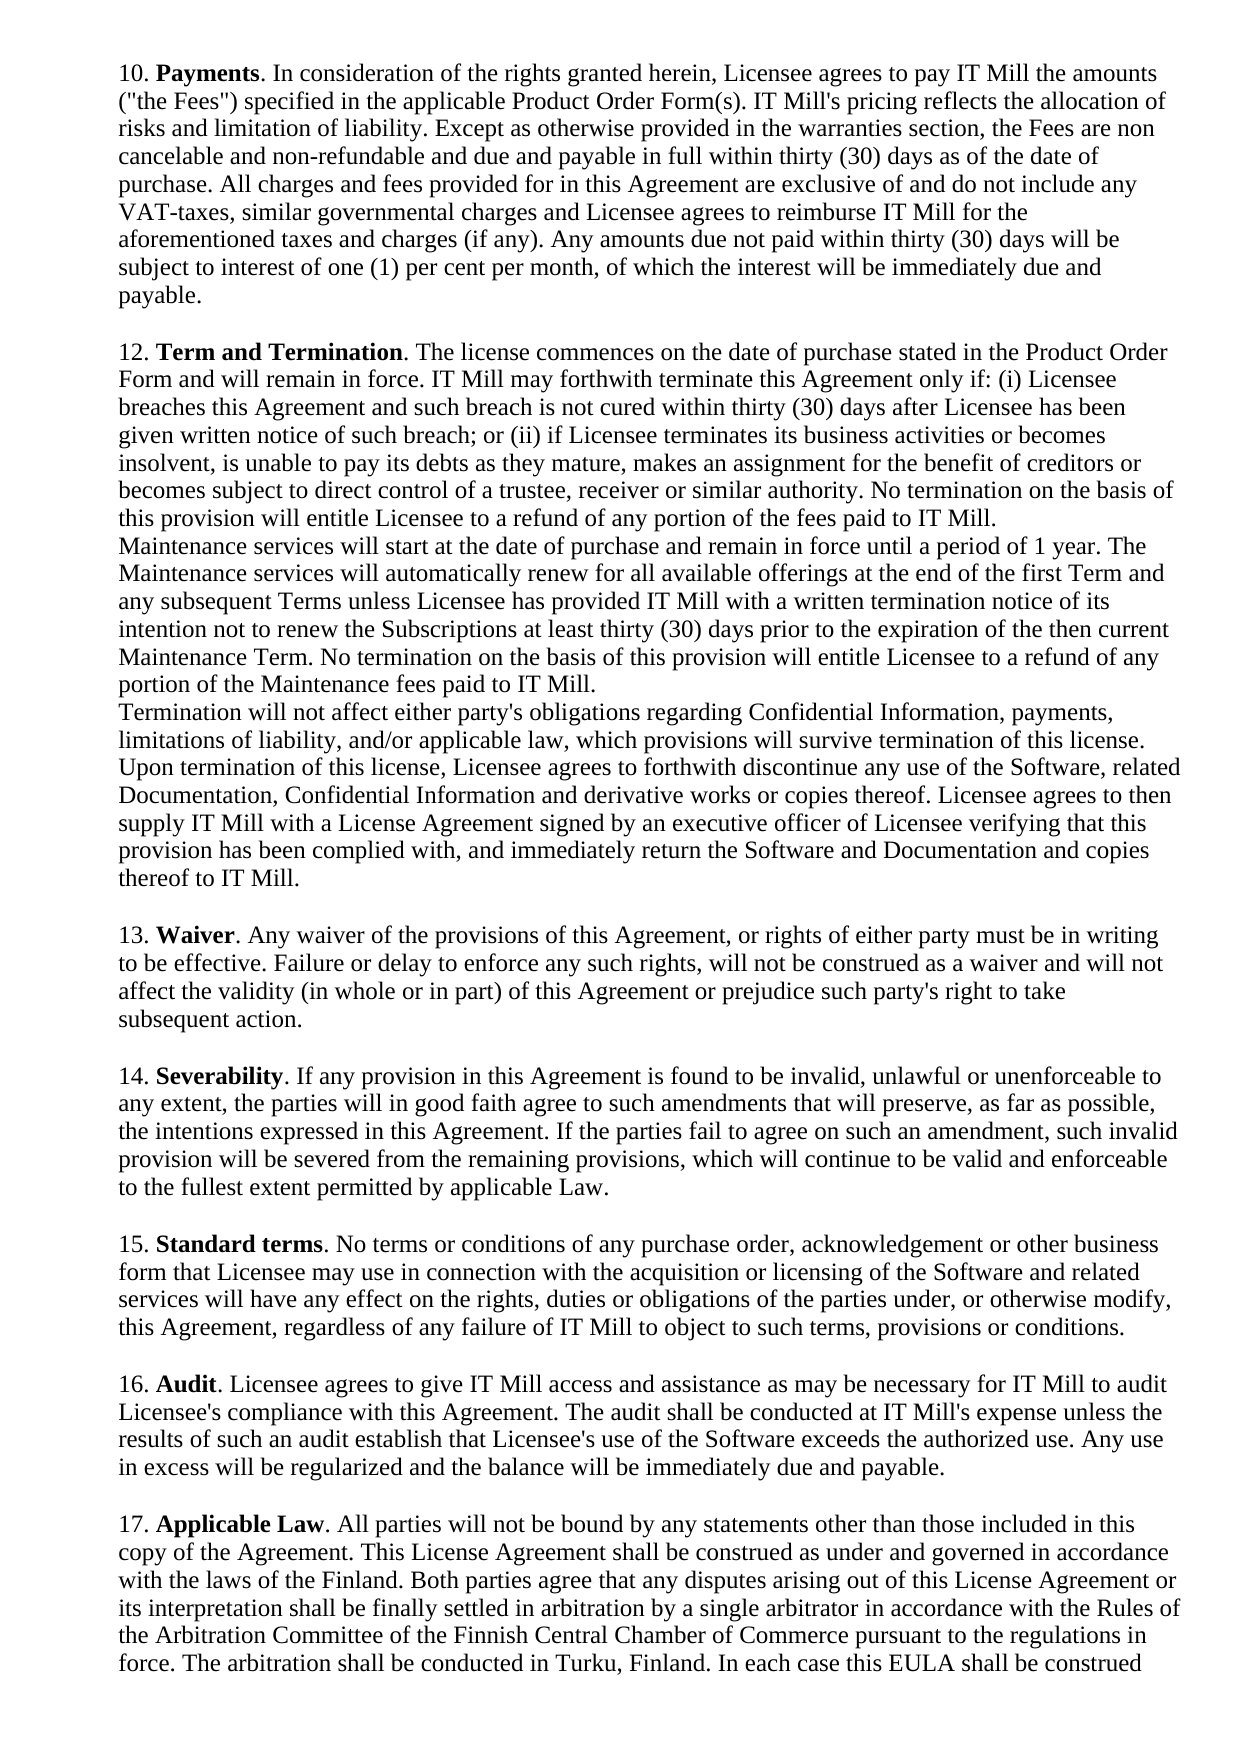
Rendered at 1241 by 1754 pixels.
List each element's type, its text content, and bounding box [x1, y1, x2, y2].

text 12. Term and Termination. The license commences on the date of purchase stated in the Product Order Form and will remain in force. IT Mill may forthwith terminate this Agreement only if: (i) Licensee breaches this Agreement and such breach is not cured within thirty (30) days after Licensee has been given written notice of such breach; or (ii) if Licensee terminates its business activities or becomes insolvent, is unable to pay its debts as they mature, makes an assignment for the benefit of creditors or becomes subject to direct control of a trustee, receiver or similar authority. No termination on the basis of this provision will entitle Licensee to a refund of any portion of the fees paid to IT Mill. Maintenance services will start at the date of purchase and remain in force until a period of 1 year. The Maintenance services will automatically renew for all available offerings at the end of the first Term and any subsequent Terms unless Licensee has provided IT Mill with a written termination notice of its intention not to renew the Subscriptions at least thirty (30) days prior to the expiration of the then current Maintenance Term. No termination on the basis of this provision will entitle Licensee to a refund of any portion of the Maintenance fees paid to IT Mill. Termination will not affect either party's obligations regarding Confidential Information, payments, limitations of liability, and/or applicable law, which provisions will survive termination of this license. Upon termination of this license, Licensee agrees to forthwith discontinue any use of the Software, related Documentation, Confidential Information and derivative works or copies thereof. Licensee agrees to then supply IT Mill with a License Agreement signed by an executive officer of Licensee verifying that this provision has been complied with, and immediately return the Software and Documentation and copies thereof to IT Mill. [118, 338, 1181, 892]
text 16. Audit. Licensee agrees to give IT Mill access and assistance as may be necessary for IT Mill to audit Licensee's compliance with this Agreement. The audit shall be conducted at IT Mill's expense unless the results of such an audit establish that Licensee's use of the Software exceeds the authorized use. Any use in excess will be regularized and the balance will be immediately due and payable. [118, 1370, 1181, 1481]
text 14. Severability. If any provision in this Agreement is found to be invalid, unlawful or unenforceable to any extent, the parties will in good faith agree to such amendments that will preserve, as far as possible, the intentions expressed in this Agreement. If the parties fail to agree on such an amendment, such invalid provision will be severed from the remaining provisions, which will continue to be valid and enforceable to the fullest extent permitted by applicable Law. [118, 1062, 1181, 1200]
text 17. Applicable Law. All parties will not be bound by any statements other than those included in this copy of the Agreement. This License Agreement shall be construed as under and governed in accordance with the laws of the Finland. Both parties agree that any disputes arising out of this License Agreement or its interpretation shall be finally settled in arbitration by a single arbitrator in accordance with the Rules of the Arbitration Committee of the Finnish Central Chamber of Commerce pursuant to the regulations in force. The arbitration shall be conducted in Turku, Finland. In each case this EULA shall be construed [118, 1511, 1181, 1677]
text 13. Waiver. Any waiver of the provisions of this Agreement, or rights of either party must be in writing to be effective. Failure or delay to enforce any such rights, will not be construed as a waiver and will not affect the validity (in whole or in part) of this Agreement or prejudice such party's right to take subsequent action. [118, 922, 1181, 1032]
text 15. Standard terms. No terms or conditions of any purchase order, acknowledgement or other business form that Licensee may use in connection with the acquisition or licensing of the Software and related services will have any effect on the rights, duties or obligations of the parties under, or otherwise modify, this Agreement, regardless of any failure of IT Mill to object to such terms, provisions or conditions. [118, 1230, 1181, 1341]
text 10. Payments. In consideration of the rights granted herein, Licensee agrees to pay IT Mill the amounts ("the Fees") specified in the applicable Product Order Form(s). IT Mill's pricing reflects the allocation of risks and limitation of liability. Except as otherwise provided in the warranties section, the Fees are non cancelable and non-refundable and due and payable in full within thirty (30) days as of the date of purchase. All charges and fees provided for in this Agreement are exclusive of and do not include any VAT-taxes, similar governmental charges and Licensee agrees to reimburse IT Mill for the aforementioned taxes and charges (if any). Any amounts due not paid within thirty (30) days will be subject to interest of one (1) per cent per month, of which the interest will be immediately due and payable. [118, 59, 1181, 308]
